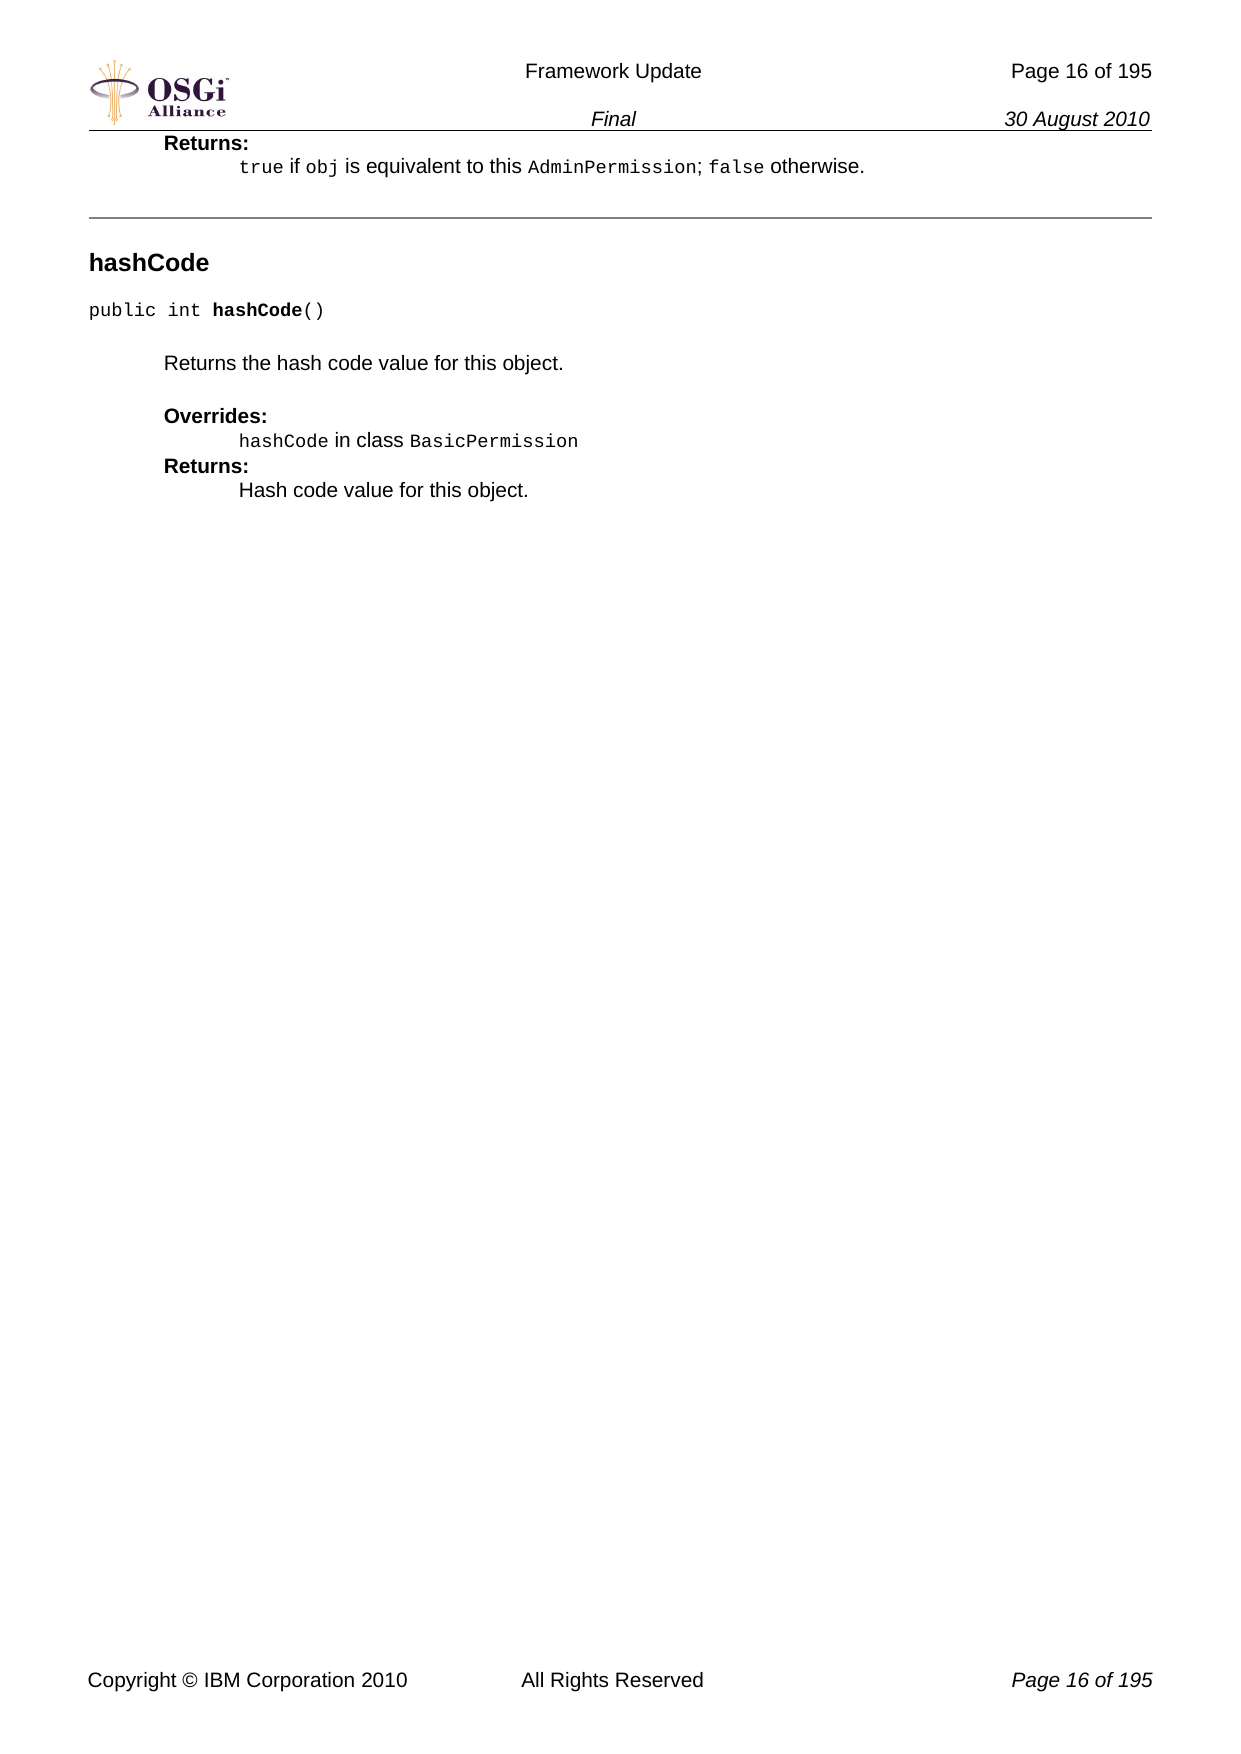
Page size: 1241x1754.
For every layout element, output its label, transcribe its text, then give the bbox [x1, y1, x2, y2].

text true if obj is equivalent to this AdminPermission; false otherwise. [238, 154, 1152, 179]
subtitle hashCode [88, 248, 1152, 277]
text Returns: [163, 453, 1152, 477]
text Returns the hash code value for this object. [163, 351, 1152, 375]
text public int hashCode() [88, 301, 1152, 322]
text Hash code value for this object. [238, 477, 1152, 501]
text Overrides: [163, 404, 1152, 428]
text Returns: [163, 131, 1152, 154]
text hashCode in class BasicPermission [238, 428, 1152, 453]
picture [90, 60, 230, 125]
